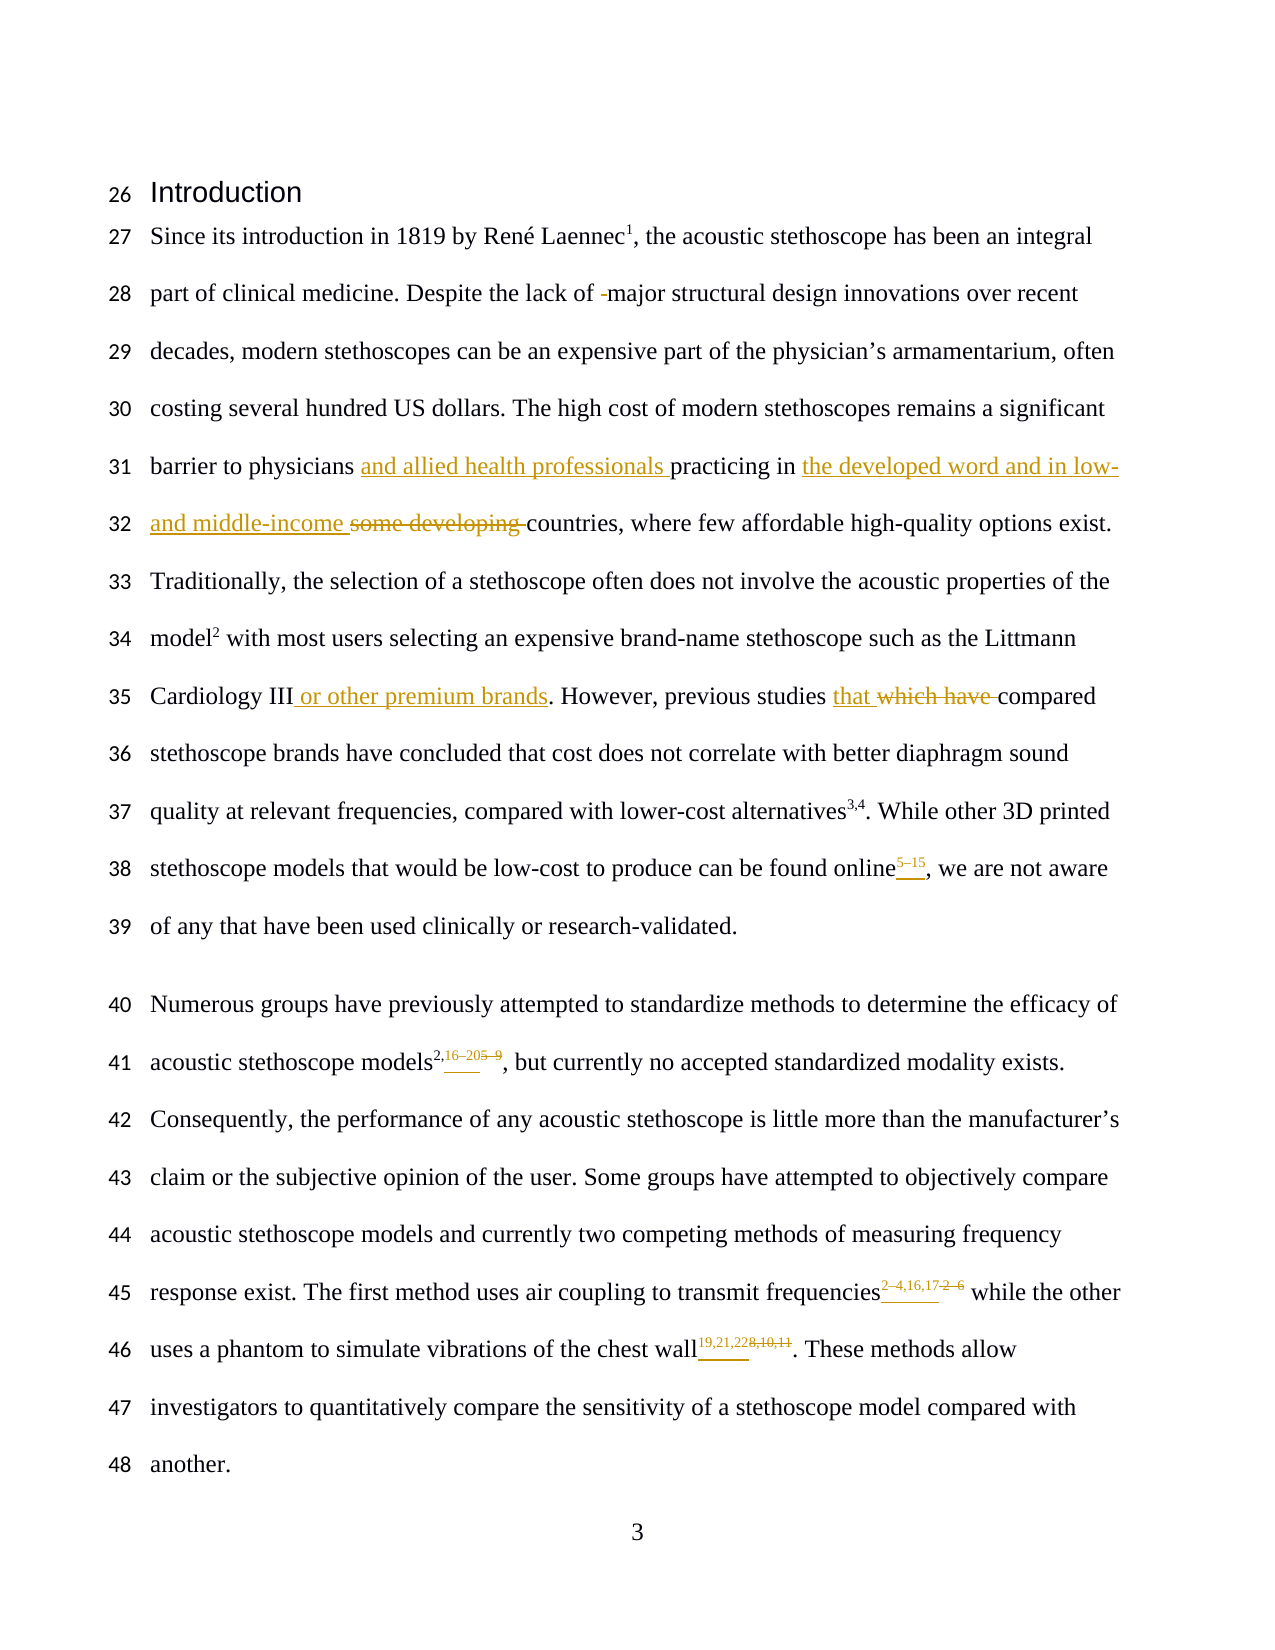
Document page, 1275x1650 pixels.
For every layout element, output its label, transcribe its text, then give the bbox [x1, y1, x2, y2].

text Since its introduction in 1819 by René Laennec1, the acoustic stethoscope has been an integral part of clinical medicine. Despite the lack of major structural design innovations over recent decades, modern stethoscopes can be an expensive part of the physician’s armamentarium, often costing several hundred US dollars. The high cost of modern stethoscopes remains a significant barrier to physicians and allied health professionals practicing in the developed word and in low- and middle-income countries, where few affordable high-quality options exist. Traditionally, the selection of a stethoscope often does not involve the acoustic properties of the model2 with most users selecting an expensive brand-name stethoscope such as the Littmann Cardiology III or other premium brands. However, previous studies that compared stethoscope brands have concluded that cost does not correlate with better diaphragm sound quality at relevant frequencies, compared with lower-cost alternatives3,4. While other 3D printed stethoscope models that would be low-cost to produce can be found online5–15, we are not aware of any that have been used clinically or research-validated. [150, 221, 1125, 940]
text Numerous groups have previously attempted to standardize methods to determine the efficacy of acoustic stethoscope models2,16–20, but currently no accepted standardized modality exists. Consequently, the performance of any acoustic stethoscope is little more than the manufacturer’s claim or the subjective opinion of the user. Some groups have attempted to objectively compare acoustic stethoscope models and currently two competing methods of measuring frequency response exist. The first method uses air coupling to transmit frequencies2–4,16,17 while the other uses a phantom to simulate vibrations of the chest wall19,21,22. These methods allow investigators to quantitatively compare the sensitivity of a stethoscope model compared with another. [150, 989, 1125, 1478]
subtitle Introduction [150, 175, 1125, 208]
